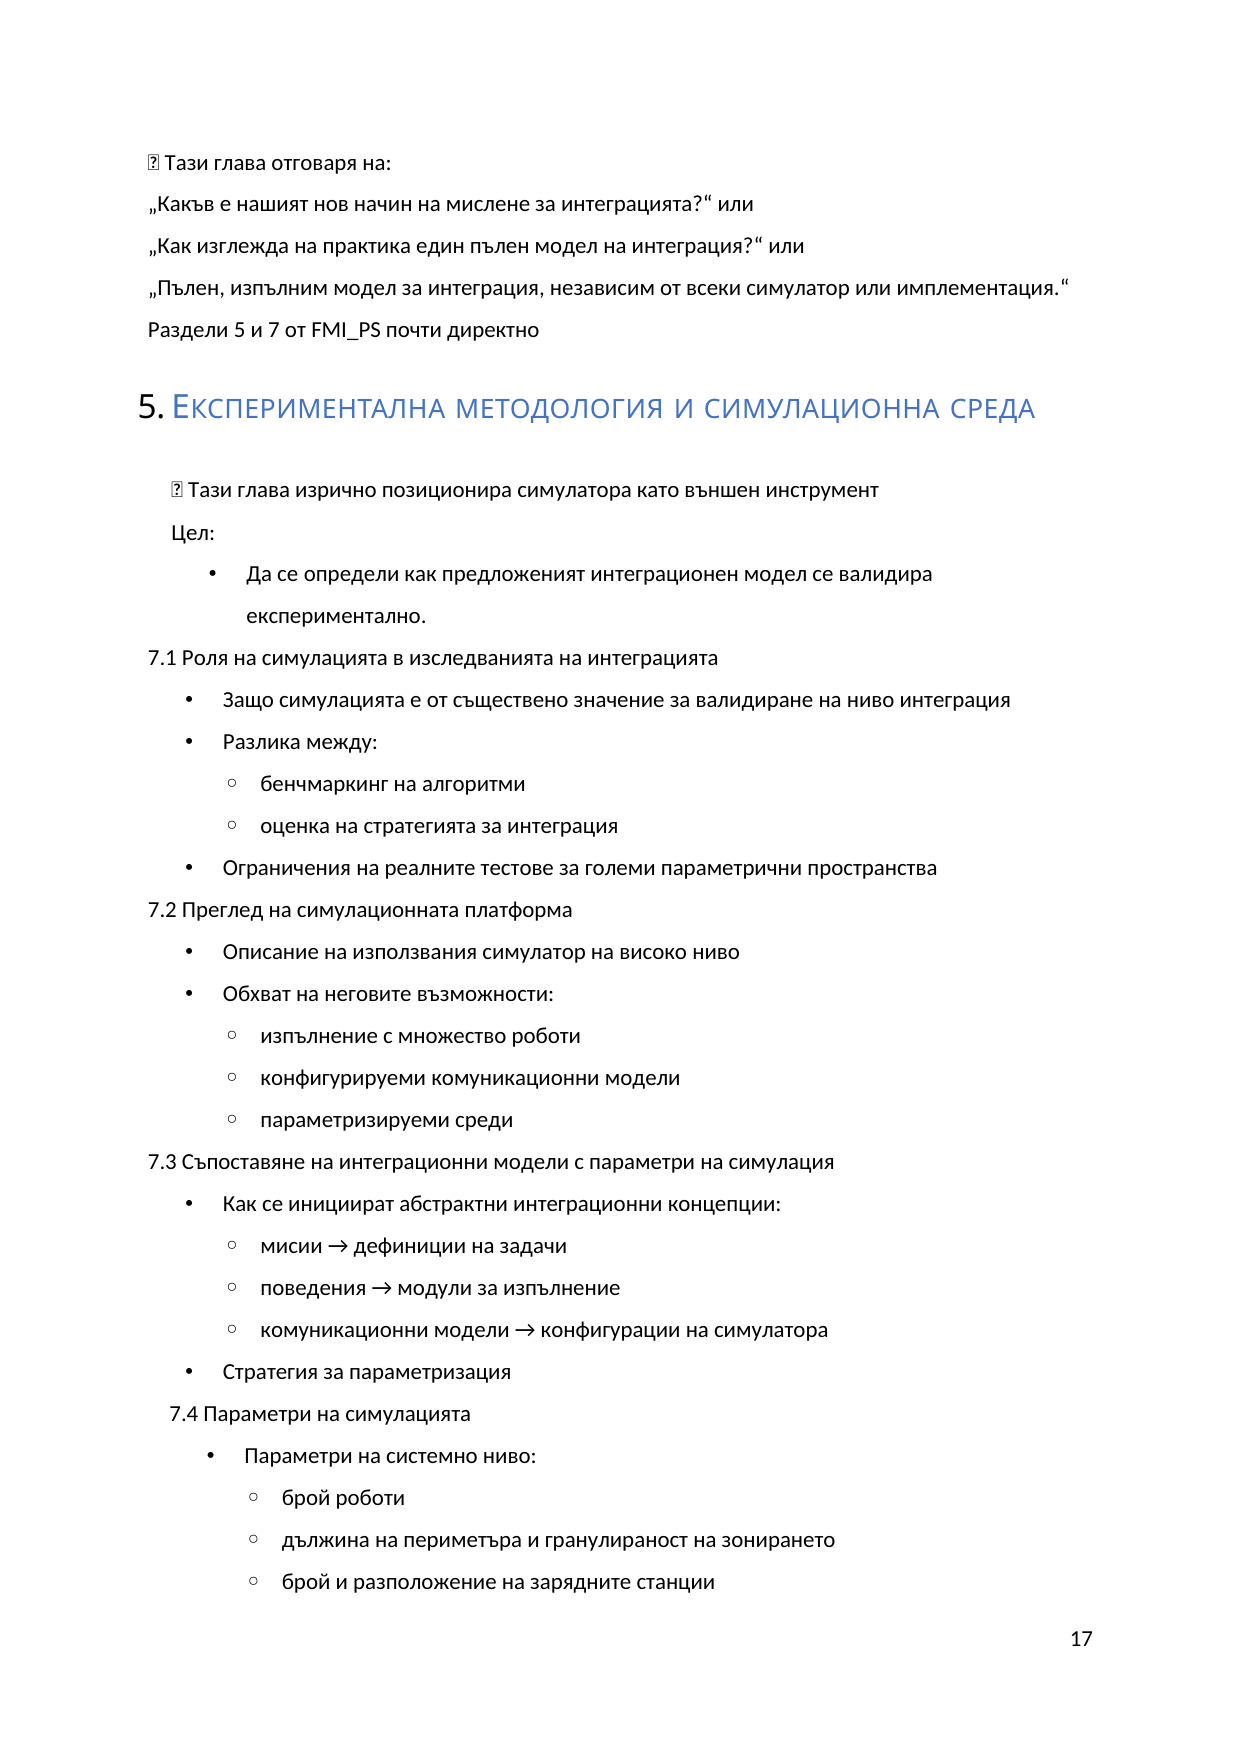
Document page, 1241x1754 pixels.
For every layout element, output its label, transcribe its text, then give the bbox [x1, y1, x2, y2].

list конфигурируеми комуникационни модели [223, 1063, 1093, 1091]
list оценка на стратегията за интеграция [223, 811, 1093, 839]
list Обхват на неговите възможности: [185, 979, 1093, 1007]
list Разлика между: [185, 727, 1093, 756]
list поведения → модули за изпълнение [223, 1273, 1093, 1301]
list Параметри на системно ниво: [207, 1441, 1093, 1469]
list изпълнение с множество роботи [223, 1021, 1093, 1049]
text 7.3 Съпоставяне на интеграционни модели с параметри на симулация [148, 1147, 1093, 1175]
list бенчмаркинг на алгоритми [223, 769, 1093, 797]
list брой и разположение на зарядните станции [244, 1567, 1093, 1595]
text 🎯 Тази глава изрично позиционира симулатора като външен инструмент Цел: [171, 476, 1093, 546]
list Как се инициират абстрактни интеграционни концепции: [185, 1189, 1093, 1217]
list Стратегия за параметризация [185, 1357, 1093, 1385]
list мисии → дефиниции на задачи [223, 1231, 1093, 1259]
list комуникационни модели → конфигурации на симулатора [223, 1315, 1093, 1343]
text 7.2 Преглед на симулационната платформа [148, 895, 1093, 923]
title Експериментална методология и симулационна среда [165, 382, 1093, 428]
list брой роботи [244, 1483, 1093, 1511]
list Защо симулацията е от съществено значение за валидиране на ниво интеграция [185, 686, 1093, 713]
list Да се ​​определи как предложеният интеграционен модел се валидира експериментално. [209, 559, 1093, 629]
list дължина на периметъра и гранулираност на зонирането [244, 1525, 1093, 1553]
text 📌 Тази глава отговаря на: [148, 148, 1093, 176]
list Описание на използвания симулатор на високо ниво [185, 937, 1093, 965]
list параметризируеми среди [223, 1105, 1093, 1133]
text „Пълен, изпълним модел за интеграция, независим от всеки симулатор или имплементация.“ [148, 273, 1093, 302]
text „Какъв е нашият нов начин на мислене за интеграцията?“ или [148, 189, 1093, 218]
text 7.1 Роля на симулацията в изследванията на интеграцията [148, 643, 1093, 672]
text 7.4 Параметри на симулацията [169, 1399, 1093, 1427]
text Раздели 5 и 7 от FMI_PS почти директно [148, 316, 1093, 343]
text „Как изглежда на практика един пълен модел на интеграция?“ или [148, 232, 1093, 259]
list Ограничения на реалните тестове за големи параметрични пространства [185, 853, 1093, 881]
